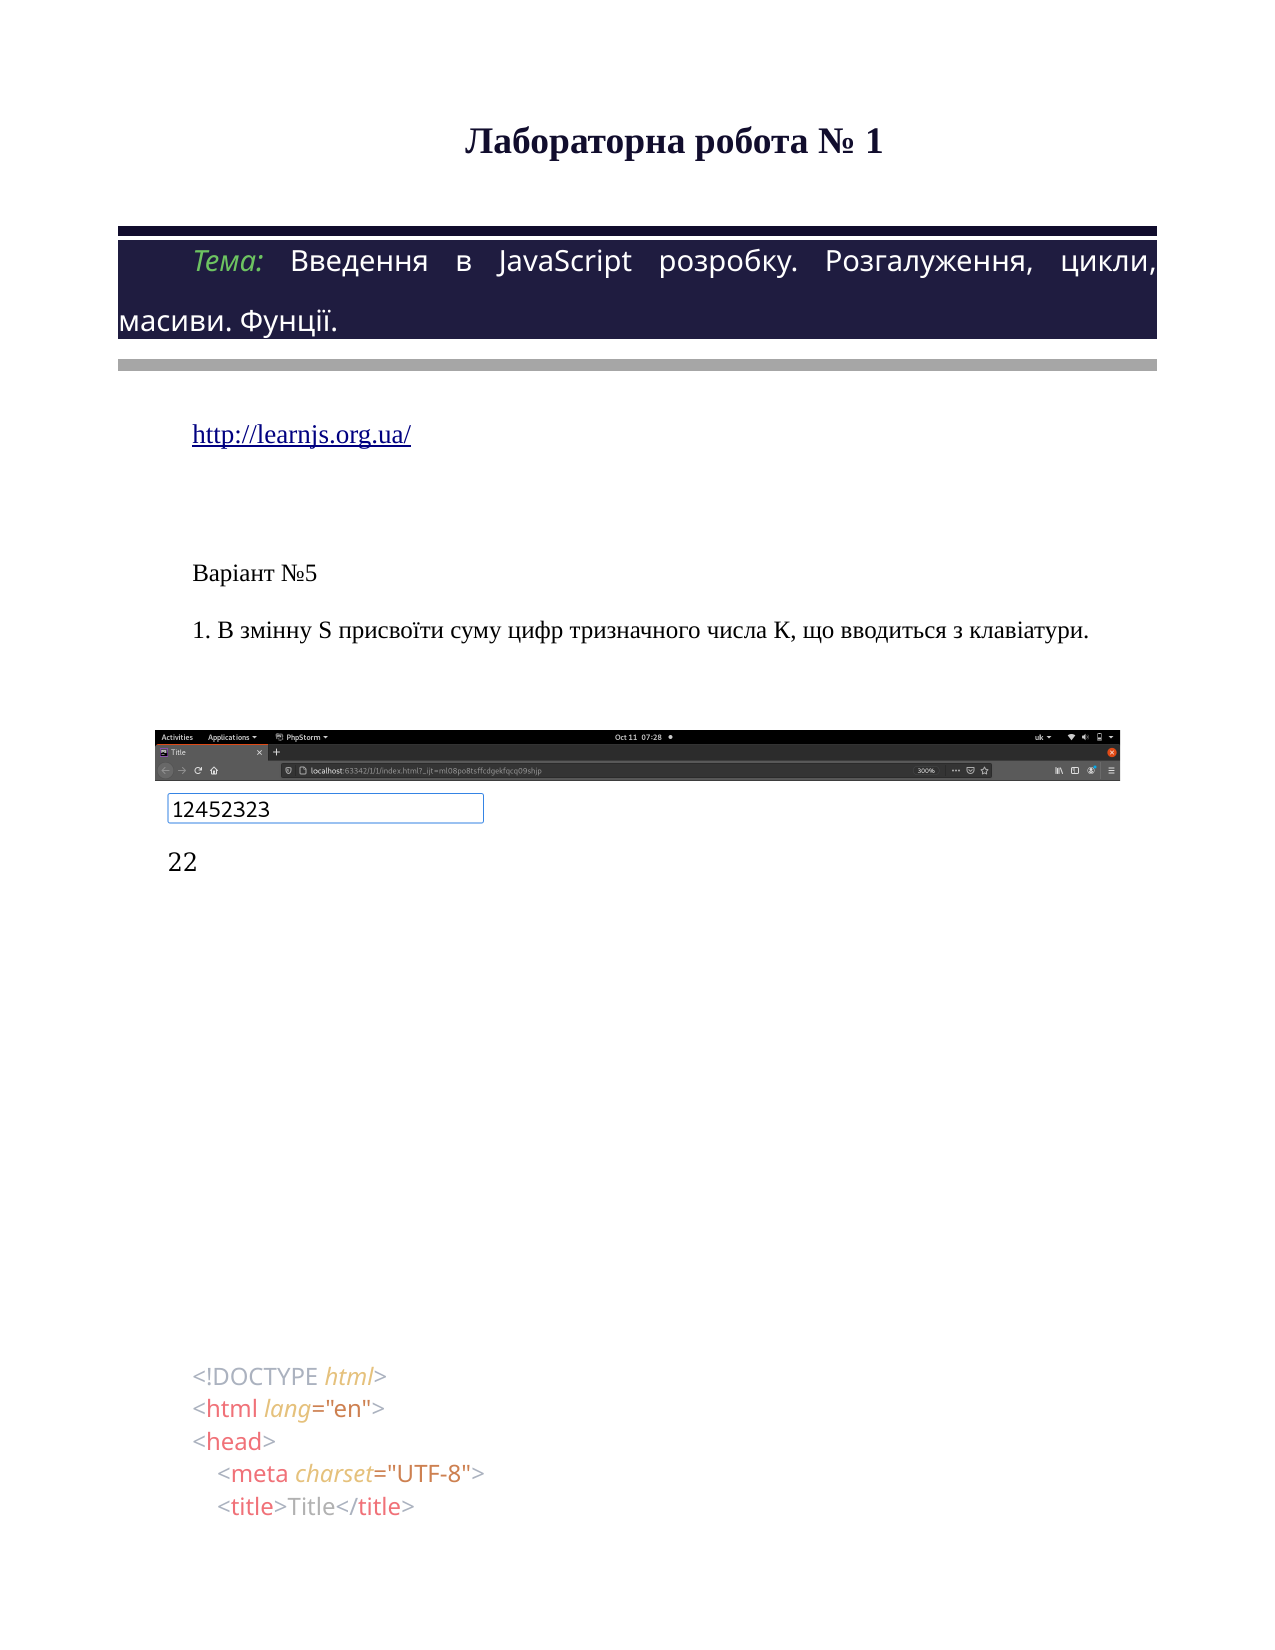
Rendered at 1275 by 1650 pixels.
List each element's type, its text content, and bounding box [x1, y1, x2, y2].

picture [155, 730, 1121, 1274]
text <!DOCTYPE html> <html lang="en"> <head> <meta charset="UTF-8"> <title>Title</title> [192, 1359, 1157, 1522]
text Тема: Введення в JavaScript розробку. Розгалуження, цикли, масиви. Фунції. [118, 240, 1157, 339]
text Лабораторна робота № 1 [118, 118, 1157, 161]
text 1. В змінну S присвоїти суму цифр тризначного числа К, що вводиться з клавіатури. [192, 615, 1157, 644]
text Варіант №5 [192, 558, 1157, 587]
text http://learnjs.org.ua/ [118, 418, 1157, 449]
